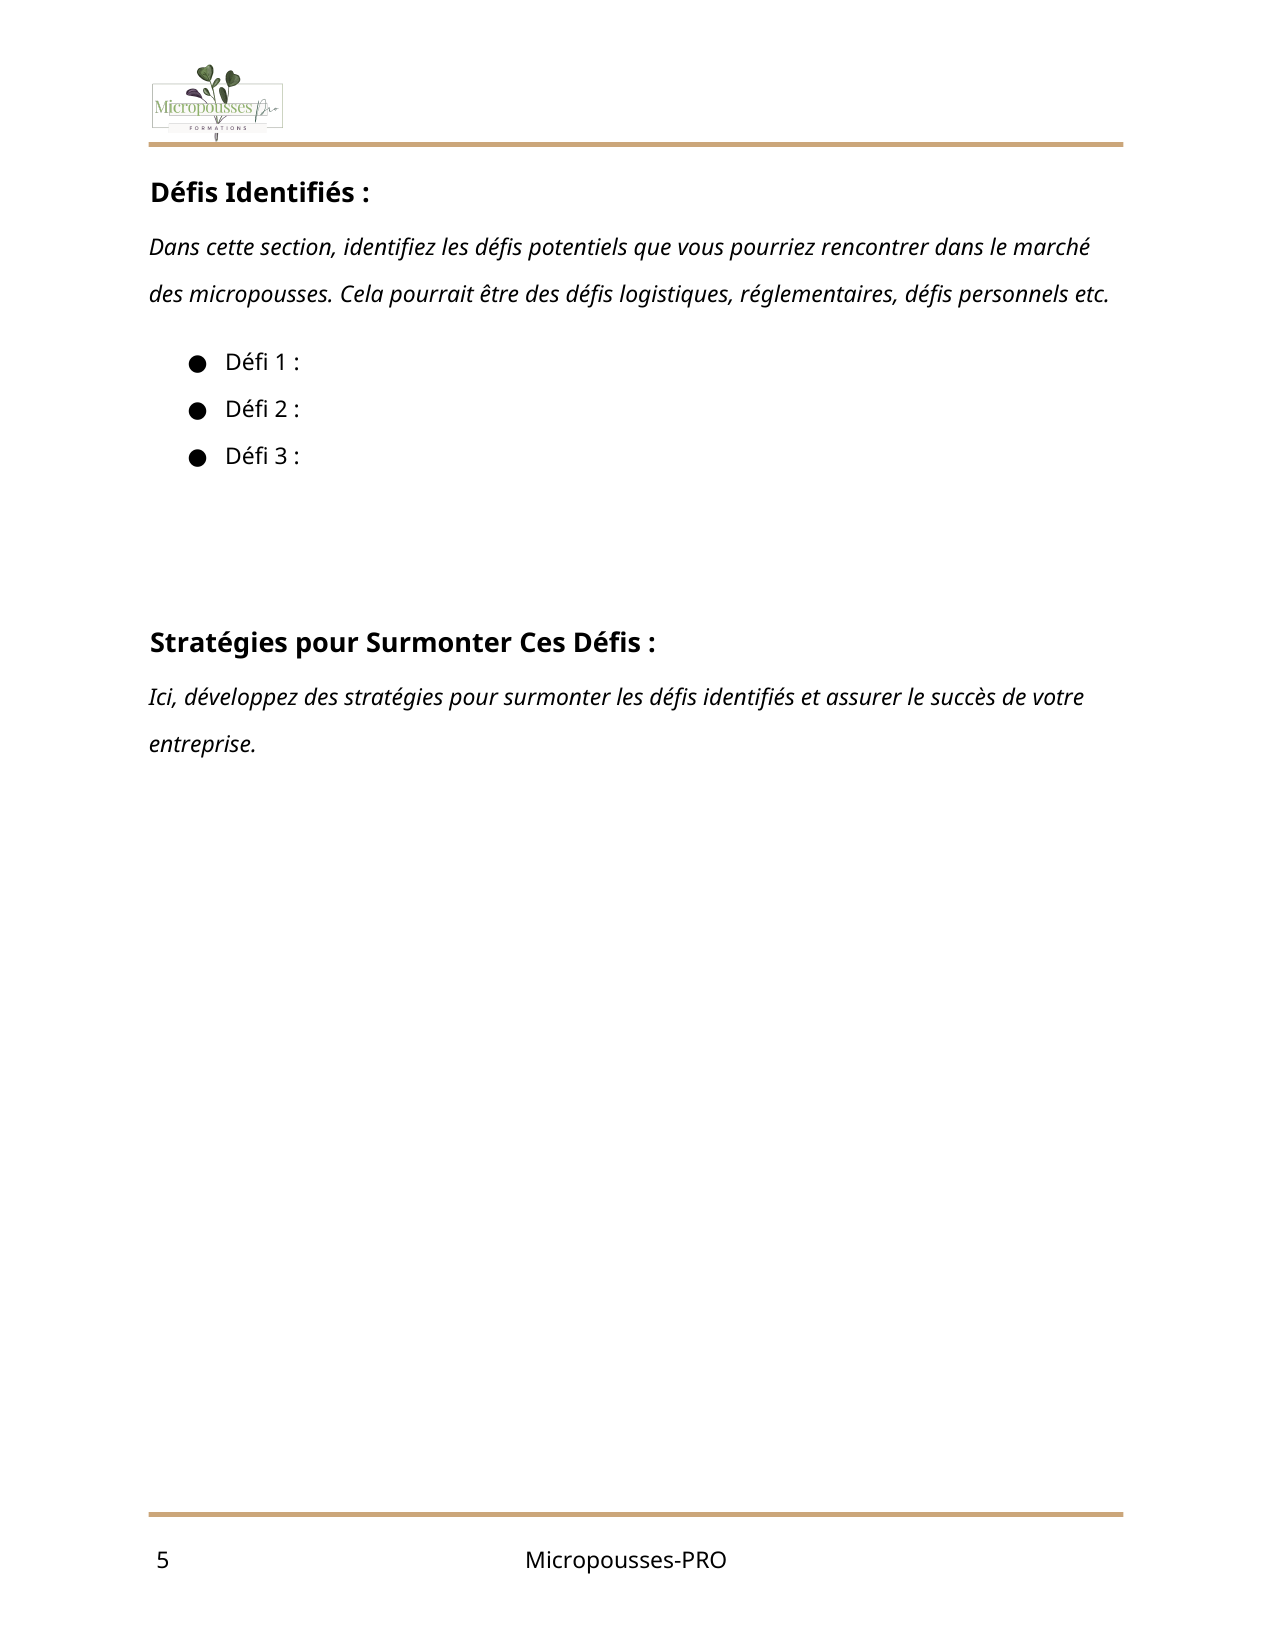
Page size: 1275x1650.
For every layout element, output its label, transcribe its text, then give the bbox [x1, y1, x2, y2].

list Défi 2 : [187, 393, 1125, 424]
text Ici, développez des stratégies pour surmonter les défis identifiés et assurer le succès de votre entreprise. [148, 681, 1125, 759]
text Dans cette section, identifiez les défis potentiels que vous pourriez rencontrer dans le marché des micropousses. Cela pourrait être des défis logistiques, réglementaires, défis personnels etc. [148, 231, 1125, 309]
picture [148, 1512, 1124, 1517]
subtitle Défis Identifiés : [150, 173, 939, 210]
list Défi 1 : [187, 346, 1125, 377]
list Défi 3 : [187, 439, 1125, 471]
subtitle Stratégies pour Surmonter Ces Défis : [150, 623, 939, 660]
picture [148, 62, 1124, 147]
